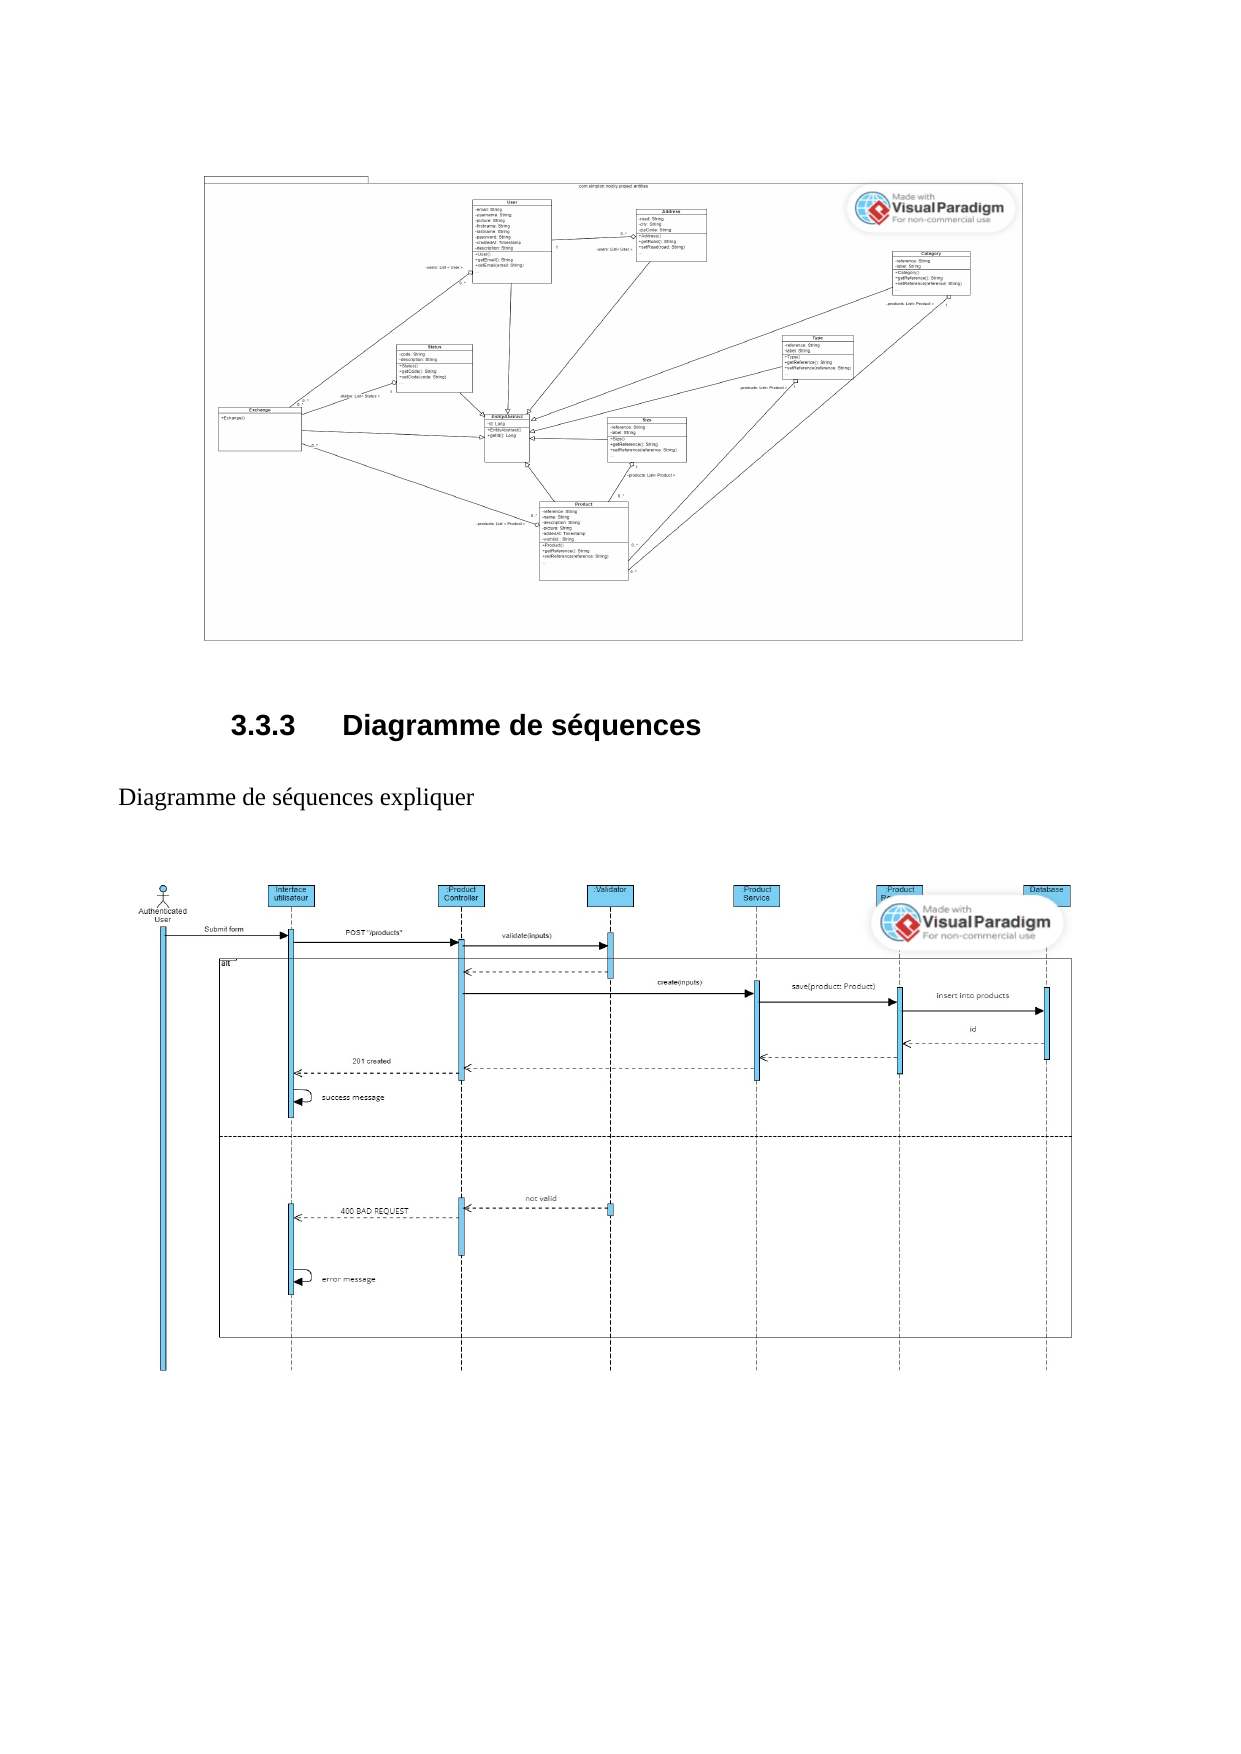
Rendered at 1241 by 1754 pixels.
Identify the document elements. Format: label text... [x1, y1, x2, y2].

subtitle Diagramme de séquences [231, 708, 1122, 741]
picture [204, 176, 1023, 641]
picture [137, 885, 1072, 1371]
text Diagramme de séquences expliquer [118, 782, 1122, 811]
